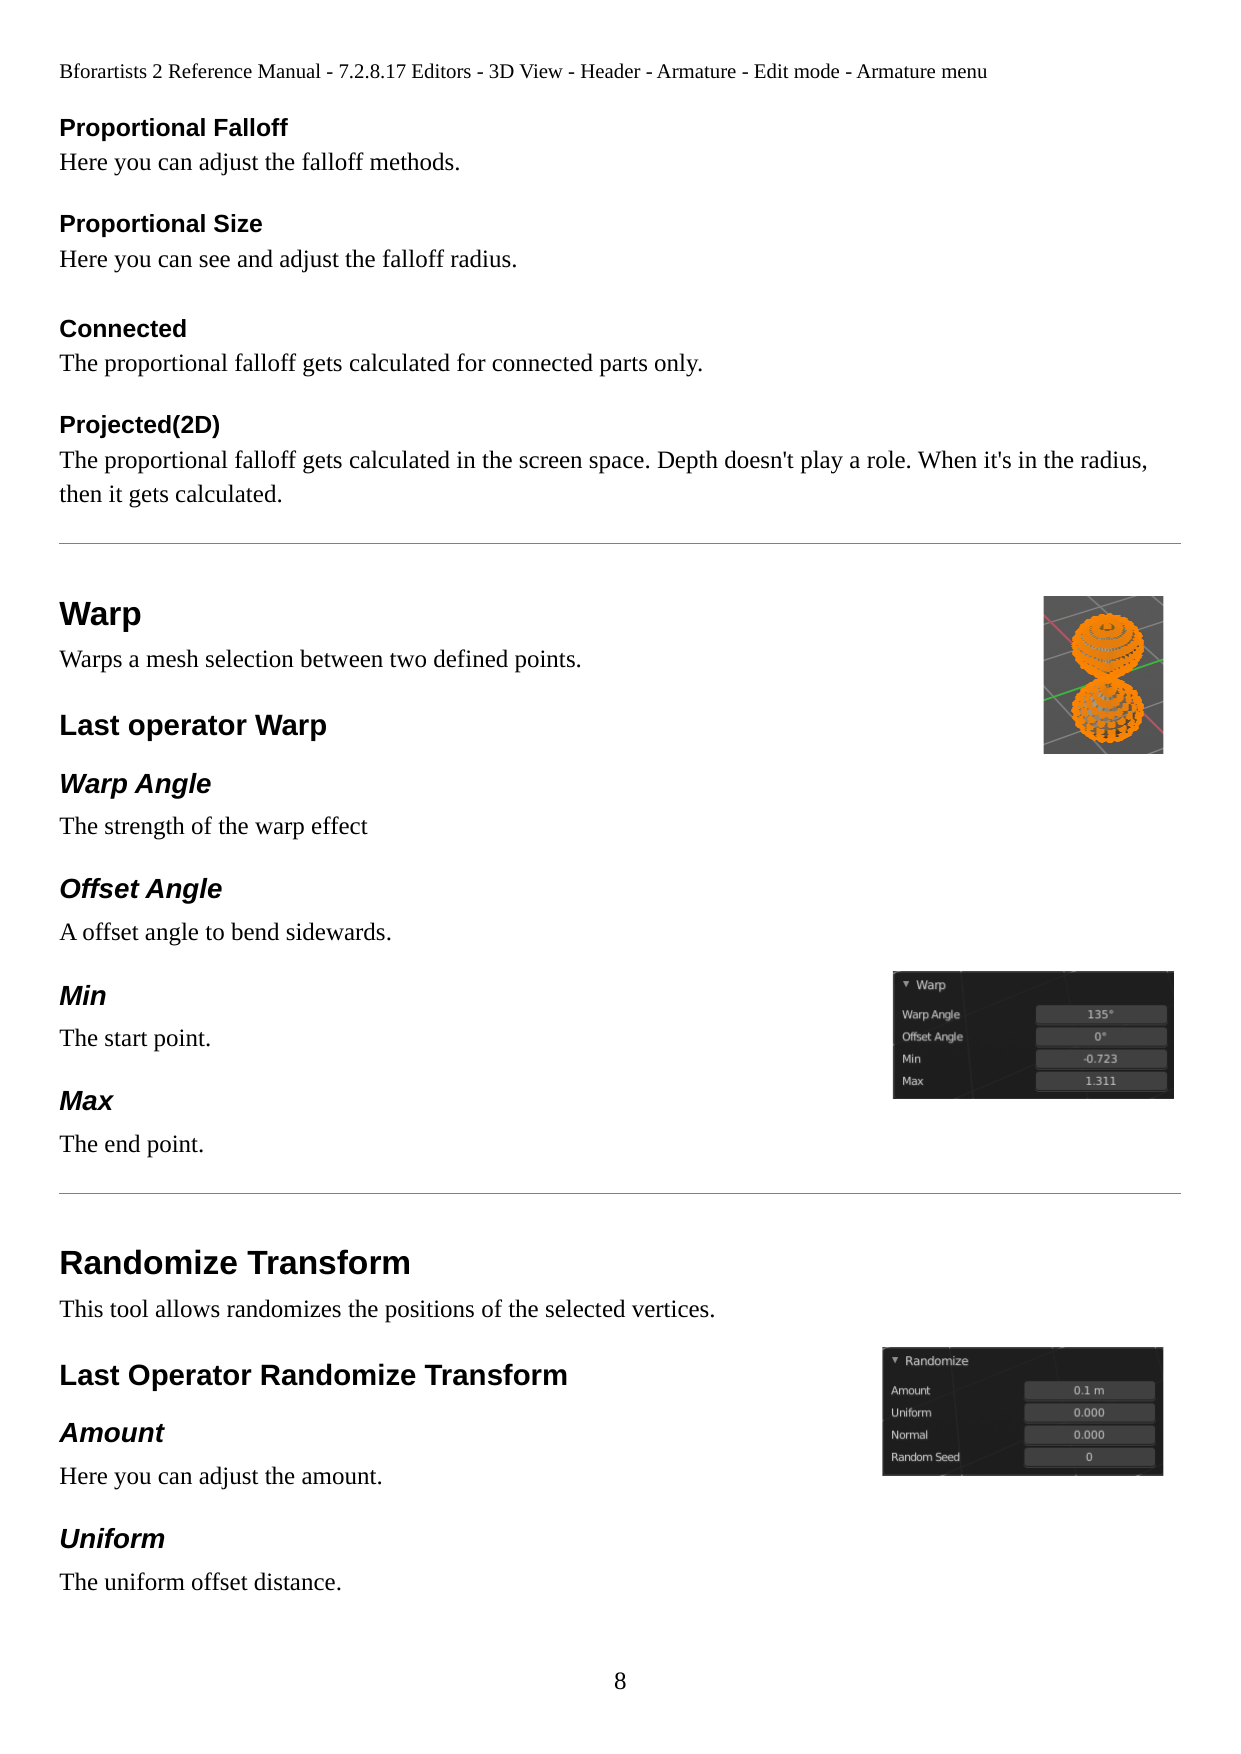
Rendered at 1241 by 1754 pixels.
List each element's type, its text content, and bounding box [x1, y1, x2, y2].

subtitle [1164, 708, 1181, 742]
subtitle Amount [59, 1417, 882, 1449]
text The uniform offset distance. [59, 1567, 1181, 1596]
subtitle Projected(2D) [59, 410, 1181, 439]
subtitle Uniform [59, 1523, 1181, 1554]
subtitle [1164, 1417, 1181, 1449]
subtitle Proportional Falloff [59, 113, 1181, 141]
picture [882, 1347, 1164, 1476]
subtitle Last Operator Randomize Transform [59, 1358, 882, 1392]
text Here you can adjust the falloff methods. [59, 147, 1181, 176]
text The proportional falloff gets calculated in the screen space. Depth doesn't play a role. When it's in the radius, then it gets calculated. [59, 445, 1181, 508]
text The strength of the warp effect [59, 811, 1181, 840]
text The proportional falloff gets calculated for connected parts only. [59, 348, 1181, 377]
subtitle Warp [59, 593, 1181, 632]
subtitle Proportional Size [59, 209, 1181, 237]
subtitle Offset Angle [59, 873, 1181, 905]
subtitle Connected [59, 314, 1181, 342]
text A offset angle to bend sidewards. [59, 917, 1181, 946]
subtitle [1174, 979, 1181, 1011]
text Here you can see and adjust the falloff radius. [59, 244, 1181, 272]
subtitle Randomize Transform [59, 1243, 1181, 1282]
subtitle Max [59, 1085, 1181, 1117]
text The start point. [59, 1023, 892, 1052]
text The end point. [59, 1129, 1181, 1158]
picture [1043, 596, 1164, 754]
text This tool allows randomizes the positions of the selected vertices. [59, 1294, 1181, 1323]
text Here you can adjust the amount. [59, 1461, 1181, 1490]
subtitle Min [59, 979, 892, 1011]
text Warps a mesh selection between two defined points. [59, 644, 1043, 673]
subtitle Warp Angle [59, 767, 1181, 799]
picture [892, 971, 1174, 1099]
subtitle Last operator Warp [59, 708, 1043, 742]
